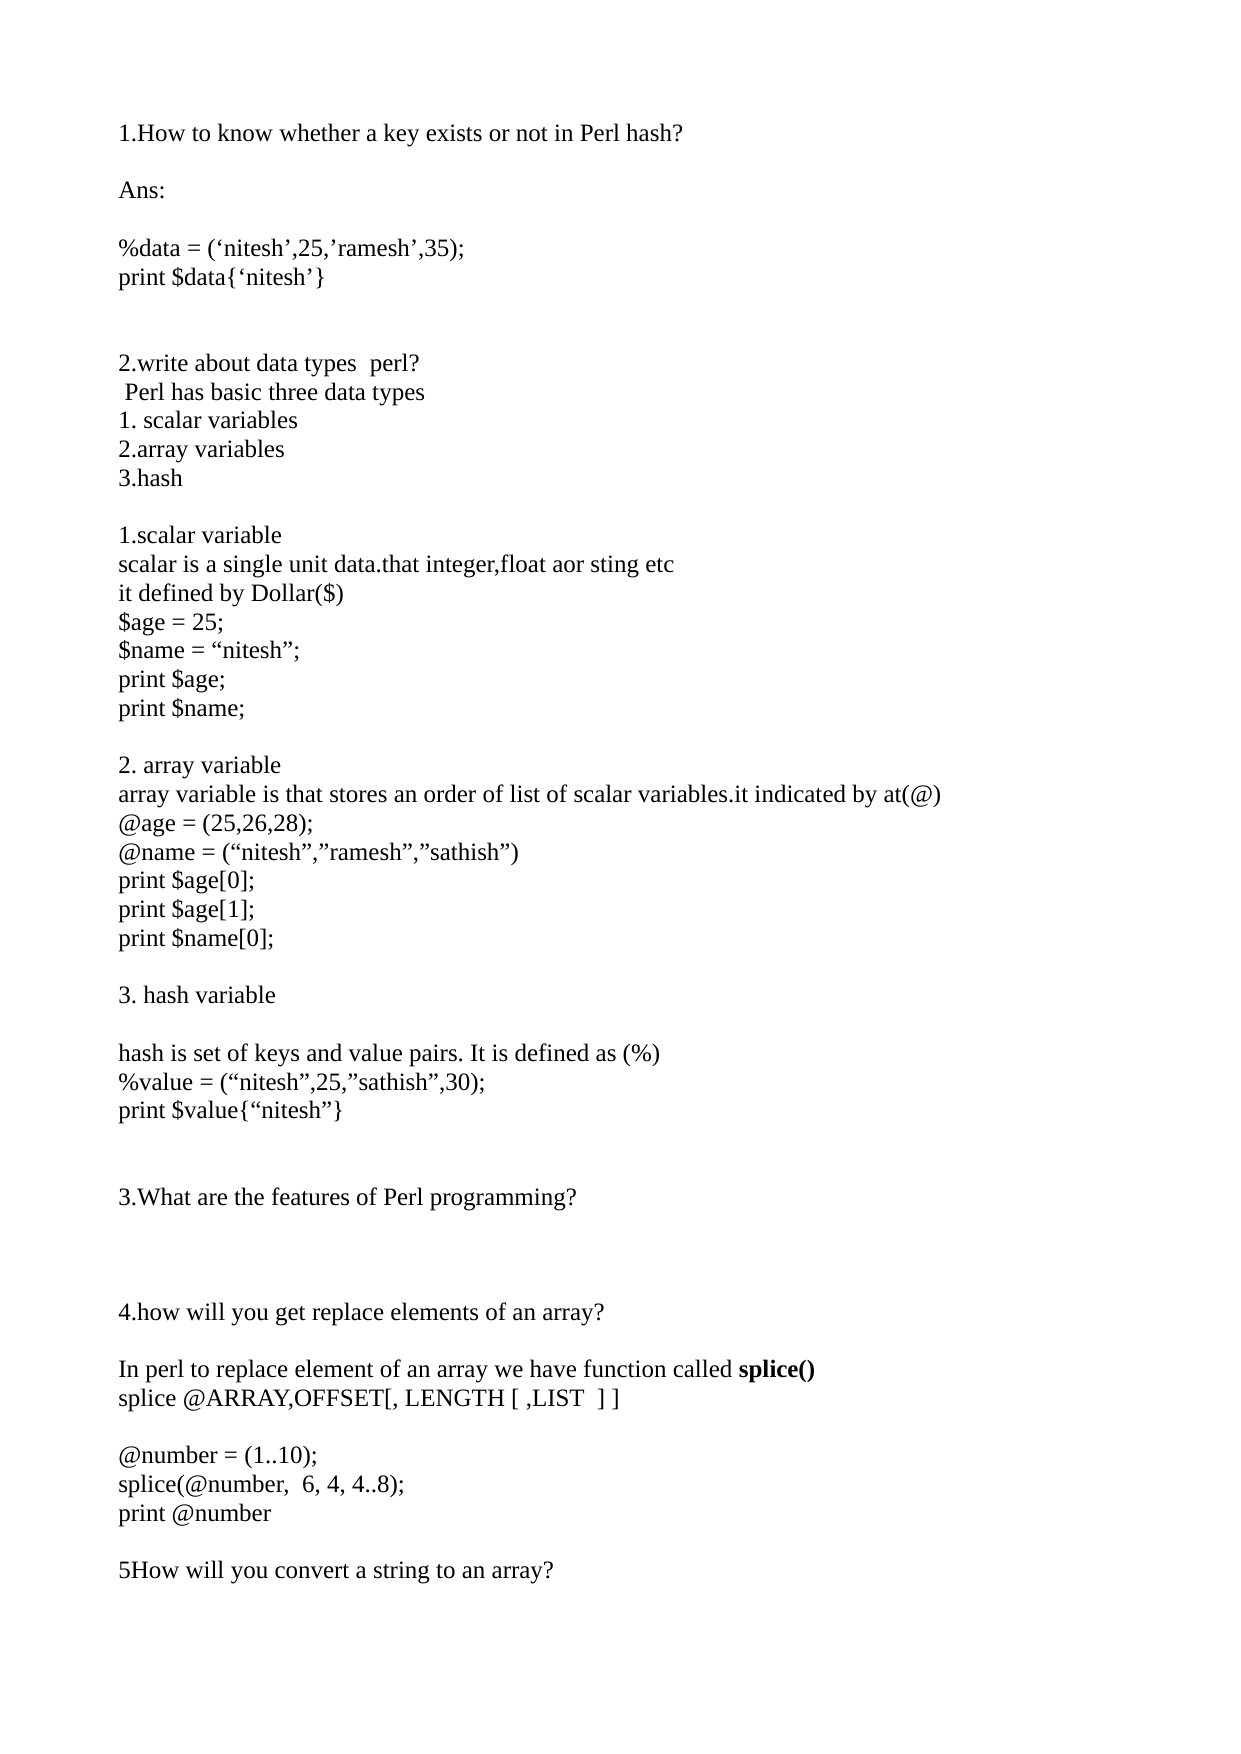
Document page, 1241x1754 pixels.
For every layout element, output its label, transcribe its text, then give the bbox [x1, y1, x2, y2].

text print $age[1]; [118, 894, 1122, 923]
text 3. hash variable [118, 981, 1122, 1009]
text print @number [118, 1498, 1122, 1527]
text scalar is a single unit data.that integer,float aor sting etc [118, 549, 1122, 578]
text splice @ARRAY,OFFSET[, LENGTH [ ,LIST ] ] [118, 1383, 1122, 1412]
text @name = (“nitesh”,”ramesh”,”sathish”) [118, 837, 1122, 866]
text %data = (‘nitesh’,25,’ramesh’,35); [118, 233, 1122, 262]
text Perl has basic three data types [118, 377, 1122, 406]
text $name = “nitesh”; [118, 636, 1122, 664]
text %value = (“nitesh”,25,”sathish”,30); [118, 1067, 1122, 1096]
text hash is set of keys and value pairs. It is defined as (%) [118, 1038, 1122, 1067]
text print $name[0]; [118, 923, 1122, 952]
text In perl to replace element of an array we have function called splice() [118, 1354, 1122, 1383]
text @number = (1..10); [118, 1441, 1122, 1469]
text 1. scalar variables [118, 406, 1122, 434]
text print $data{‘nitesh’} [118, 262, 1122, 291]
text it defined by Dollar($) [118, 578, 1122, 607]
text 3.What are the features of Perl programming? [118, 1182, 1122, 1211]
text print $age[0]; [118, 866, 1122, 894]
text 3.hash [118, 463, 1122, 492]
text array variable is that stores an order of list of scalar variables.it indicated by at(@) [118, 779, 1122, 808]
text print $name; [118, 693, 1122, 722]
text 4.how will you get replace elements of an array? [118, 1297, 1122, 1326]
text 1.scalar variable [118, 521, 1122, 549]
text $age = 25; [118, 607, 1122, 636]
text 2. array variable [118, 751, 1122, 779]
text @age = (25,26,28); [118, 808, 1122, 837]
text print $age; [118, 664, 1122, 693]
text 1.How to know whether a key exists or not in Perl hash? [118, 118, 1122, 147]
text Ans: [118, 176, 1122, 204]
text print $value{“nitesh”} [118, 1096, 1122, 1124]
text 5How will you convert a string to an array? [118, 1556, 1122, 1584]
text 2.array variables [118, 434, 1122, 463]
text splice(@number, 6, 4, 4..8); [118, 1469, 1122, 1498]
text 2.write about data types perl? [118, 348, 1122, 377]
